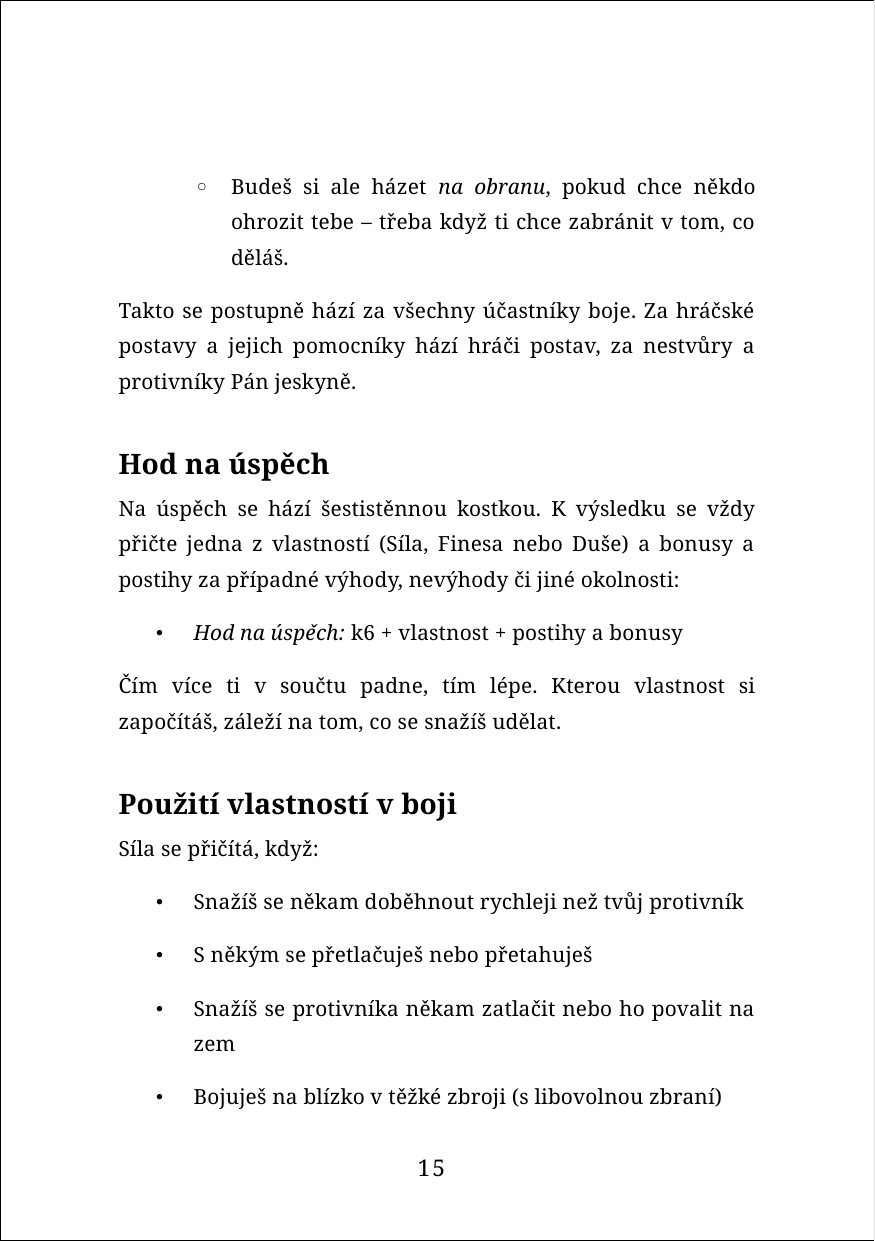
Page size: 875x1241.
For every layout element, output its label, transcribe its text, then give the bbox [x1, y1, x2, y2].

list Snažíš se protivníka někam zatlačit nebo ho povalit na zem [156, 994, 756, 1058]
text Takto se postupně hází za všechny účastníky boje. Za hráčské postavy a jejich pomocníky hází hráči postav, za nestvůry a protivníky Pán jeskyně. [118, 296, 756, 396]
text Čím více ti v součtu padne, tím lépe. Kterou vlastnost si započítáš, záleží na tom, co se snažíš udělat. [118, 672, 756, 736]
text Na úspěch se hází šestistěnnou kostkou. K výsledku se vždy přičte jedna z vlastností (Síla, Finesa nebo Duše) a bonusy a postihy za případné výhody, nevýhody či jiné okolnosti: [118, 494, 756, 593]
subtitle Použití vlastností v boji [118, 784, 756, 822]
list Bojuješ na blízko v těžké zbroji (s libovolnou zbraní) [156, 1082, 756, 1111]
list S někým se přetlačuješ nebo přetahuješ [156, 941, 756, 969]
list Hod na úspěch: k6 + vlastnost + postihy a bonusy [156, 618, 756, 647]
text Síla se přičítá, když: [118, 834, 756, 862]
list Snažíš se někam doběhnout rychleji než tvůj protivník [156, 887, 756, 916]
subtitle Hod na úspěch [118, 444, 756, 482]
list Budeš si ale házet na obranu, pokud chce někdo ohrozit tebe – třeba když ti chce zabránit v tom, co děláš. [193, 172, 756, 271]
